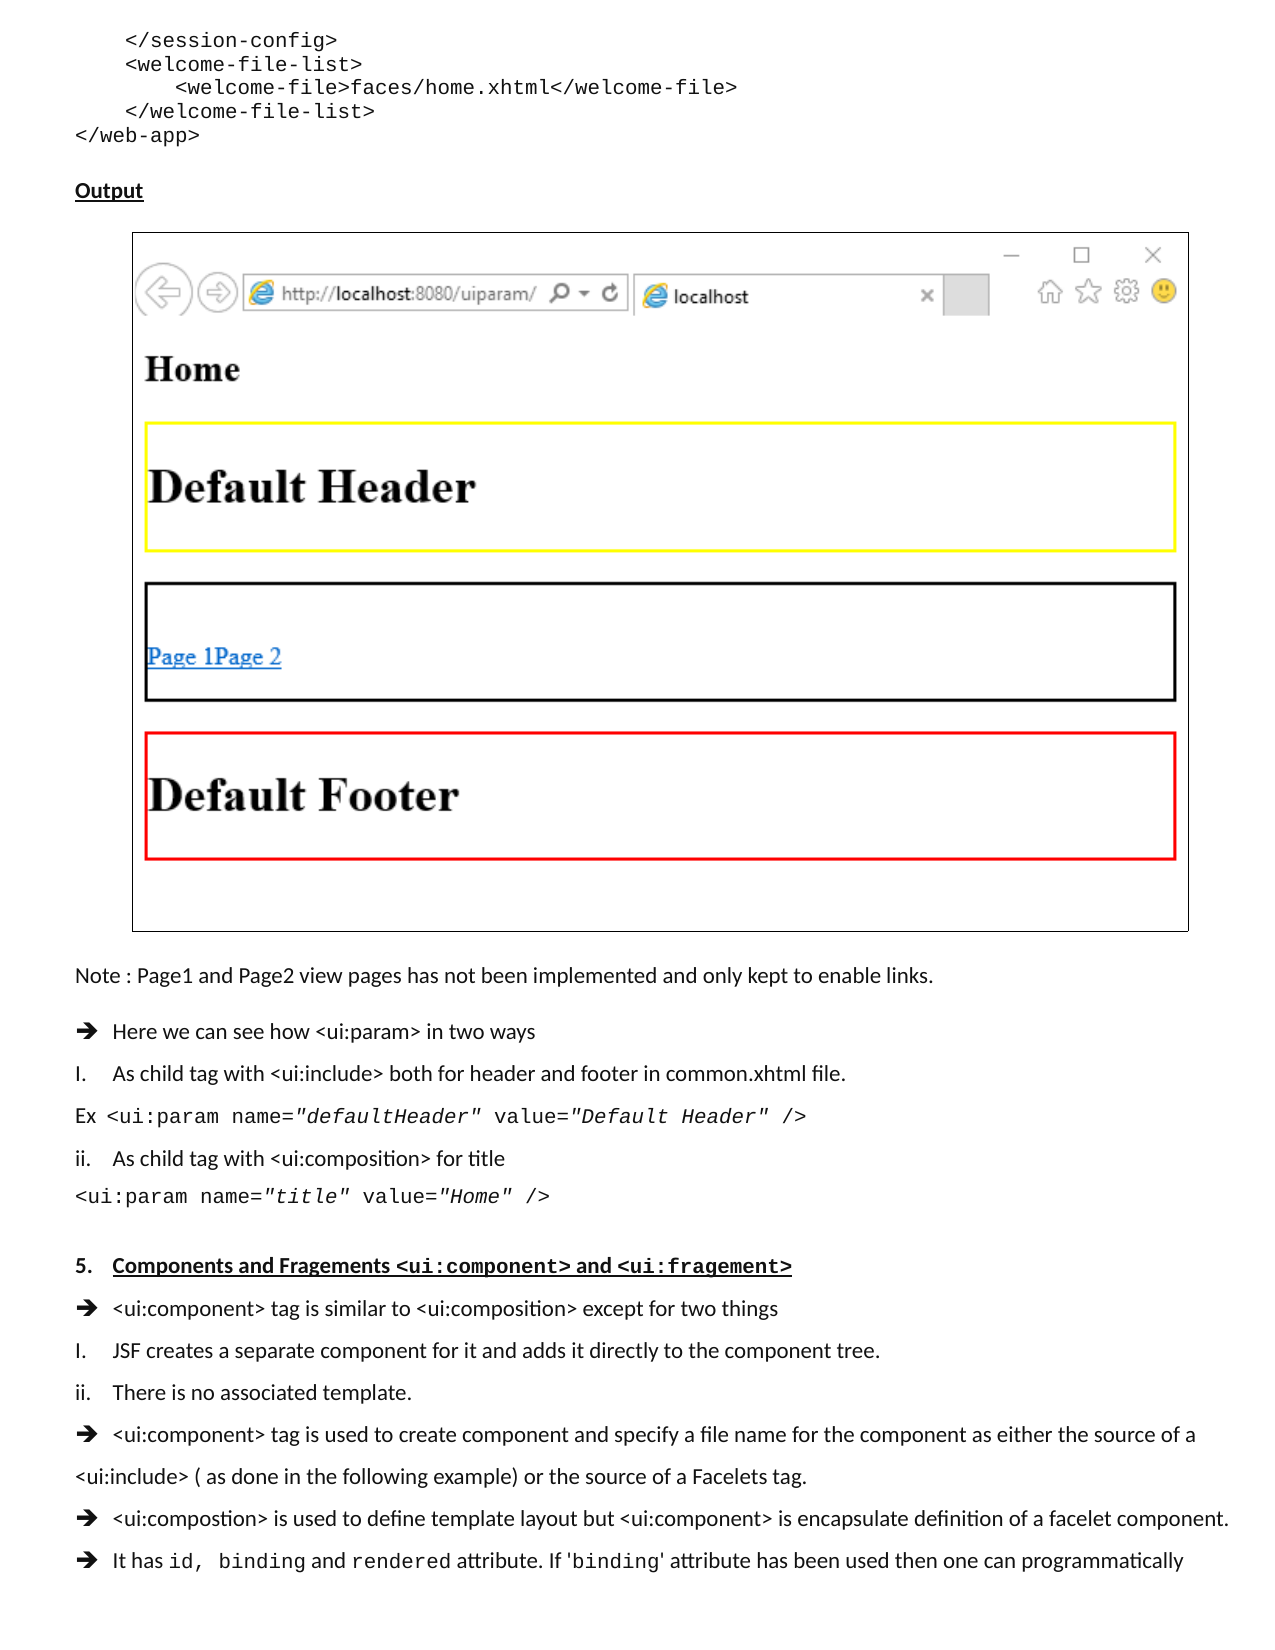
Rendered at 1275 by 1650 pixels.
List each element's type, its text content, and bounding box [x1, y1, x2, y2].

text <welcome-file-list> [75, 54, 1245, 77]
text <welcome-file>faces/home.xhtml</welcome-file> [75, 77, 1245, 101]
text </web-app> [75, 124, 1245, 148]
list ii. As child tag with <ui:composition> for title [75, 1144, 1245, 1172]
list It has id, binding and rendered attribute. If 'binding' attribute has been used then one can programmatically [75, 1546, 1245, 1574]
list <ui:component> tag is used to create component and specify a file name for the component as either the source of a <ui:include> ( as done in the following example) or the source of a Facelets tag. [75, 1420, 1245, 1490]
text Note : Page1 and Page2 view pages has not been implemented and only kept to enable links. [75, 961, 1245, 989]
list I. JSF creates a separate component for it and adds it directly to the component tree. [75, 1336, 1245, 1364]
text </welcome-file-list> [75, 101, 1245, 124]
list <ui:component> tag is similar to <ui:composition> except for two things [75, 1294, 1245, 1322]
text Output [75, 176, 1245, 204]
text <ui:param name="title" value="Home" /> [75, 1186, 1245, 1209]
list I. As child tag with <ui:include> both for header and footer in common.xhtml file. [75, 1059, 1245, 1087]
list Ex <ui:param name="defaultHeader" value="Default Header" /> [75, 1101, 1245, 1129]
text 5. Components and Fragements <ui:component> and <ui:fragement> [75, 1251, 1245, 1280]
list Here we can see how <ui:param> in two ways [75, 1017, 1245, 1045]
list <ui:compostion> is used to define template layout but <ui:component> is encapsulate definition of a facelet component. [75, 1504, 1245, 1532]
text </session-config> [75, 30, 1245, 54]
text ii. There is no associated template. [75, 1378, 1245, 1406]
